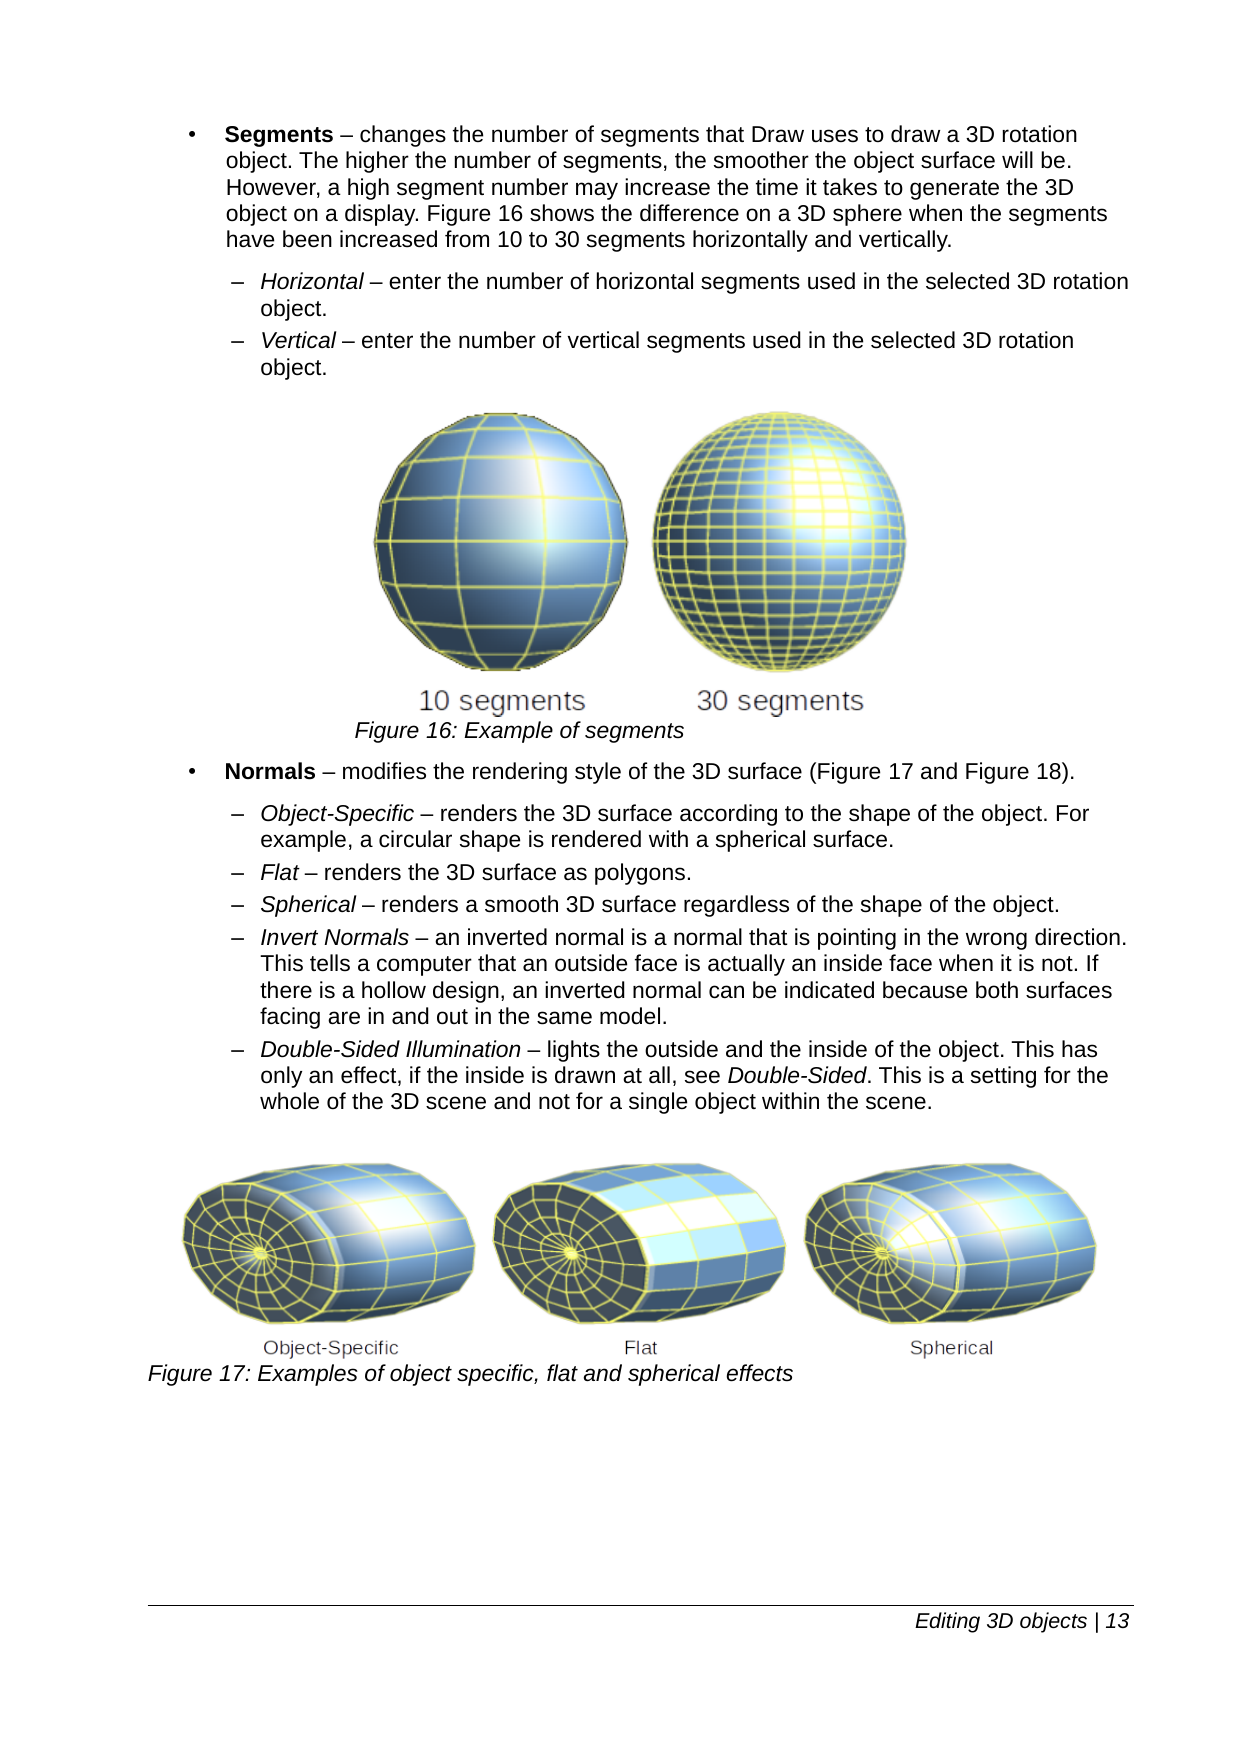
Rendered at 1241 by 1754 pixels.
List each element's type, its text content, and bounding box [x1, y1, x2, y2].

list Vertical – enter the number of vertical segments used in the selected 3D rotation object. [231, 327, 1134, 380]
picture [354, 391, 928, 717]
list Double-Sided Illumination – lights the outside and the inside of the object. This has only an effect, if the inside is drawn at all, see Double-Sided. This is a setting for the whole of the 3D scene and not for a single object within the scene. [231, 1036, 1134, 1114]
text Figure 16: Example of segments [354, 717, 927, 743]
list Object-Specific – renders the 3D surface according to the shape of the object. For example, a circular shape is rendered with a spherical surface. [231, 800, 1134, 852]
list Flat – renders the 3D surface as polygons. [231, 859, 1134, 885]
list Spherical – renders a smooth 3D surface regardless of the shape of the object. [231, 891, 1134, 918]
list Segments – changes the number of segments that Draw uses to draw a 3D rotation object. The higher the number of segments, the smoother the object surface will be. However, a high segment number may increase the time it takes to generate the 3D object on a display. Figure 16 shows the difference on a 3D sphere when the segments have been increased from 10 to 30 segments horizontally and vertically. [185, 118, 1134, 256]
list Normals – modifies the rendering style of the 3D surface (Figure 17 and Figure 18). [185, 755, 1134, 787]
picture [147, 1126, 1134, 1361]
list Horizontal – enter the number of horizontal segments used in the selected 3D rotation object. [231, 268, 1134, 321]
list Invert Normals – an inverted normal is a normal that is pointing in the wrong direction. This tells a computer that an outside face is actually an inside face when it is not. If there is a hollow design, an inverted normal can be indicated because both surfaces facing are in and out in the same model. [231, 924, 1134, 1029]
text Figure 17: Examples of object specific, flat and spherical effects [148, 1361, 1134, 1387]
